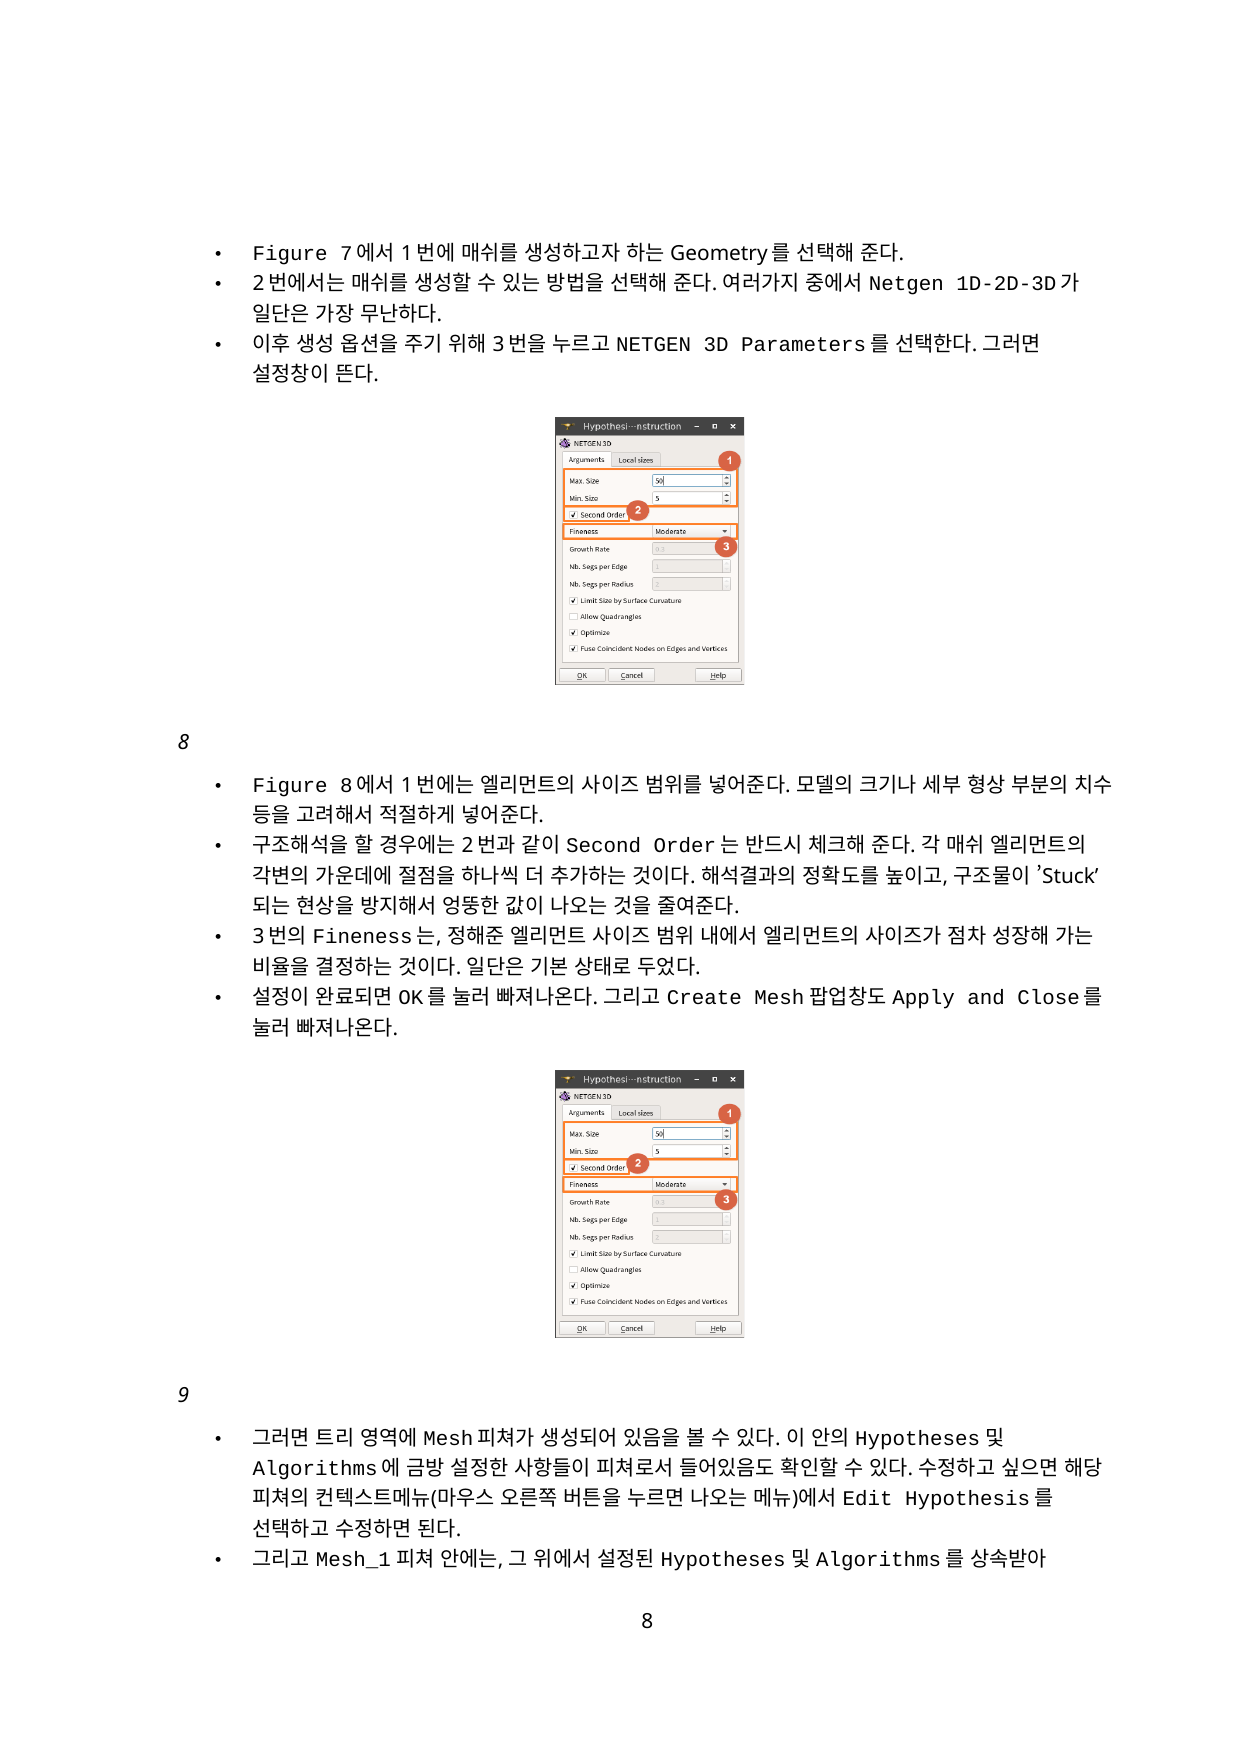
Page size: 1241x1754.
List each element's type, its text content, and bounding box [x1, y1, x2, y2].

text 9 [177, 1380, 1122, 1408]
picture [555, 417, 745, 685]
list 2번에서는 매쉬를 생성할 수 있는 방법을 선택해 준다. 여러가지 중에서 Netgen 1D-2D-3D가 일단은 가장 무난하다. [215, 267, 1122, 327]
list 그리고 Mesh_1 피쳐 안에는, 그 위에서 설정된 Hypotheses 및 Algorithms를 상속받아 [215, 1542, 1122, 1573]
text 8 [177, 727, 1122, 755]
list 이후 생성 옵션을 주기 위해 3번을 누르고 NETGEN 3D Parameters를 선택한다. 그러면 설정창이 뜬다. [215, 327, 1122, 388]
picture [555, 1070, 745, 1338]
list Figure 8에서 1번에는 엘리먼트의 사이즈 범위를 넣어준다. 모델의 크기나 세부 형상 부분의 치수 등을 고려해서 적절하게 넣어준다. [215, 768, 1122, 828]
list 설정이 완료되면 OK를 눌러 빠져나온다. 그리고 Create Mesh 팝업창도 Apply and Close를 눌러 빠져나온다. [215, 980, 1122, 1041]
list 3번의 Fineness는, 정해준 엘리먼트 사이즈 범위 내에서 엘리먼트의 사이즈가 점차 성장해 가는 비율을 결정하는 것이다. 일단은 기본 상태로 두었다. [215, 919, 1122, 980]
list 그러면 트리 영역에 Mesh피쳐가 생성되어 있음을 볼 수 있다. 이 안의 Hypotheses 및 Algorithms에 금방 설정한 사항들이 피쳐로서 들어있음도 확인할 수 있다. 수정하고 싶으면 해당 피쳐의 컨텍스트메뉴(마우스 오른쪽 버튼을 누르면 나오는 메뉴)에서 Edit Hypothesis를 선택하고 수정하면 된다. [215, 1421, 1122, 1542]
list Figure 7에서 1번에 매쉬를 생성하고자 하는 Geometry를 선택해 준다. [215, 236, 1122, 267]
list 구조해석을 할 경우에는 2번과 같이 Second Order는 반드시 체크해 준다. 각 매쉬 엘리먼트의 각변의 가운데에 절점을 하나씩 더 추가하는 것이다. 해석결과의 정확도를 높이고, 구조물이 ’Stuck’되는 현상을 방지해서 엉뚱한 값이 나오는 것을 줄여준다. [215, 828, 1122, 919]
